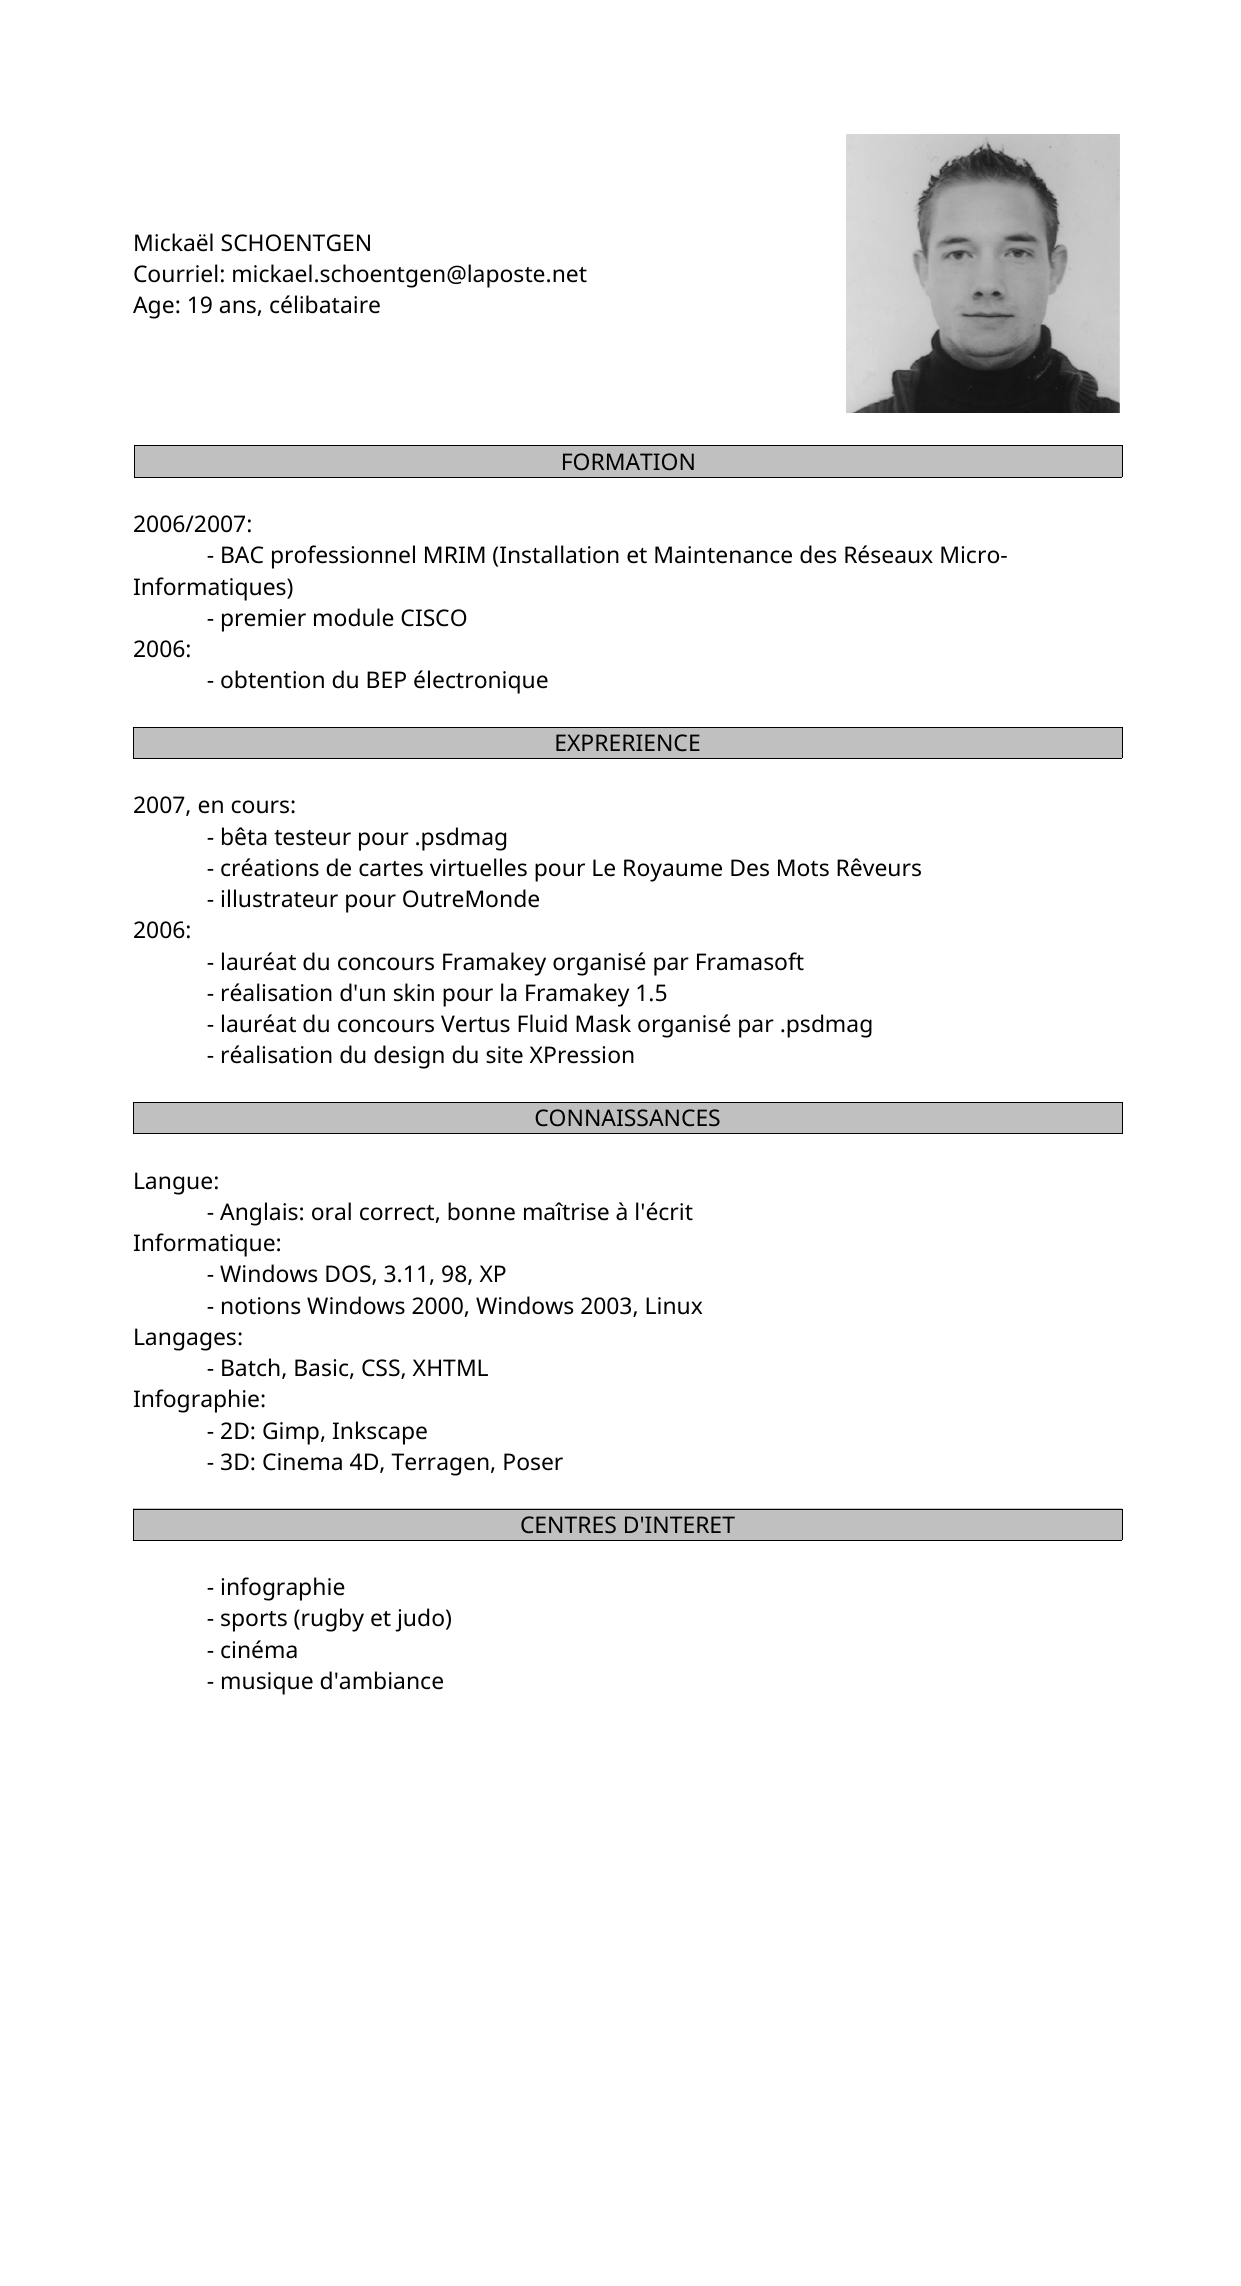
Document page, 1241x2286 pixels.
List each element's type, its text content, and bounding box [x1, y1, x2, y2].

text - infographie [133, 1571, 1122, 1602]
text Courriel: mickael.schoentgen@laposte.net [133, 258, 846, 289]
text - lauréat du concours Framakey organisé par Framasoft [133, 946, 1122, 977]
text Langages: - Batch, Basic, CSS, XHTML [133, 1321, 1122, 1383]
text - bêta testeur pour .psdmag [133, 821, 1122, 852]
text 2007, en cours: [133, 759, 1122, 821]
text - BAC professionnel MRIM (Installation et Maintenance des Réseaux Micro-Informatiques) [133, 539, 1122, 602]
text - illustrateur pour OutreMonde [133, 883, 1122, 914]
text - lauréat du concours Vertus Fluid Mask organisé par .psdmag [133, 1008, 1122, 1039]
text - premier module CISCO [133, 602, 1122, 633]
text Langue: [133, 1134, 1122, 1196]
text - Anglais: oral correct, bonne maîtrise à l'écrit [133, 1196, 1122, 1227]
text 2006: [133, 914, 1122, 946]
text - créations de cartes virtuelles pour Le Royaume Des Mots Rêveurs [133, 852, 1122, 883]
text Informatique: [133, 1227, 1122, 1258]
text - notions Windows 2000, Windows 2003, Linux [133, 1290, 1122, 1321]
text Mickaël SCHOENTGEN [133, 227, 846, 258]
text - musique d'ambiance [133, 1665, 1122, 1696]
text - cinéma [133, 1634, 1122, 1665]
text - réalisation d'un skin pour la Framakey 1.5 [133, 977, 1122, 1008]
text - sports (rugby et judo) [133, 1602, 1122, 1634]
text Age: 19 ans, célibataire [133, 289, 846, 320]
text - obtention du BEP électronique [133, 664, 1122, 696]
text 2006: [133, 633, 1122, 664]
text 2006/2007: [133, 508, 1122, 539]
text Infographie: - 2D: Gimp, Inkscape - 3D: Cinema 4D, Terragen, Poser [133, 1383, 1122, 1477]
text - réalisation du design du site XPression [133, 1039, 1122, 1071]
text - Windows DOS, 3.11, 98, XP [133, 1258, 1122, 1290]
